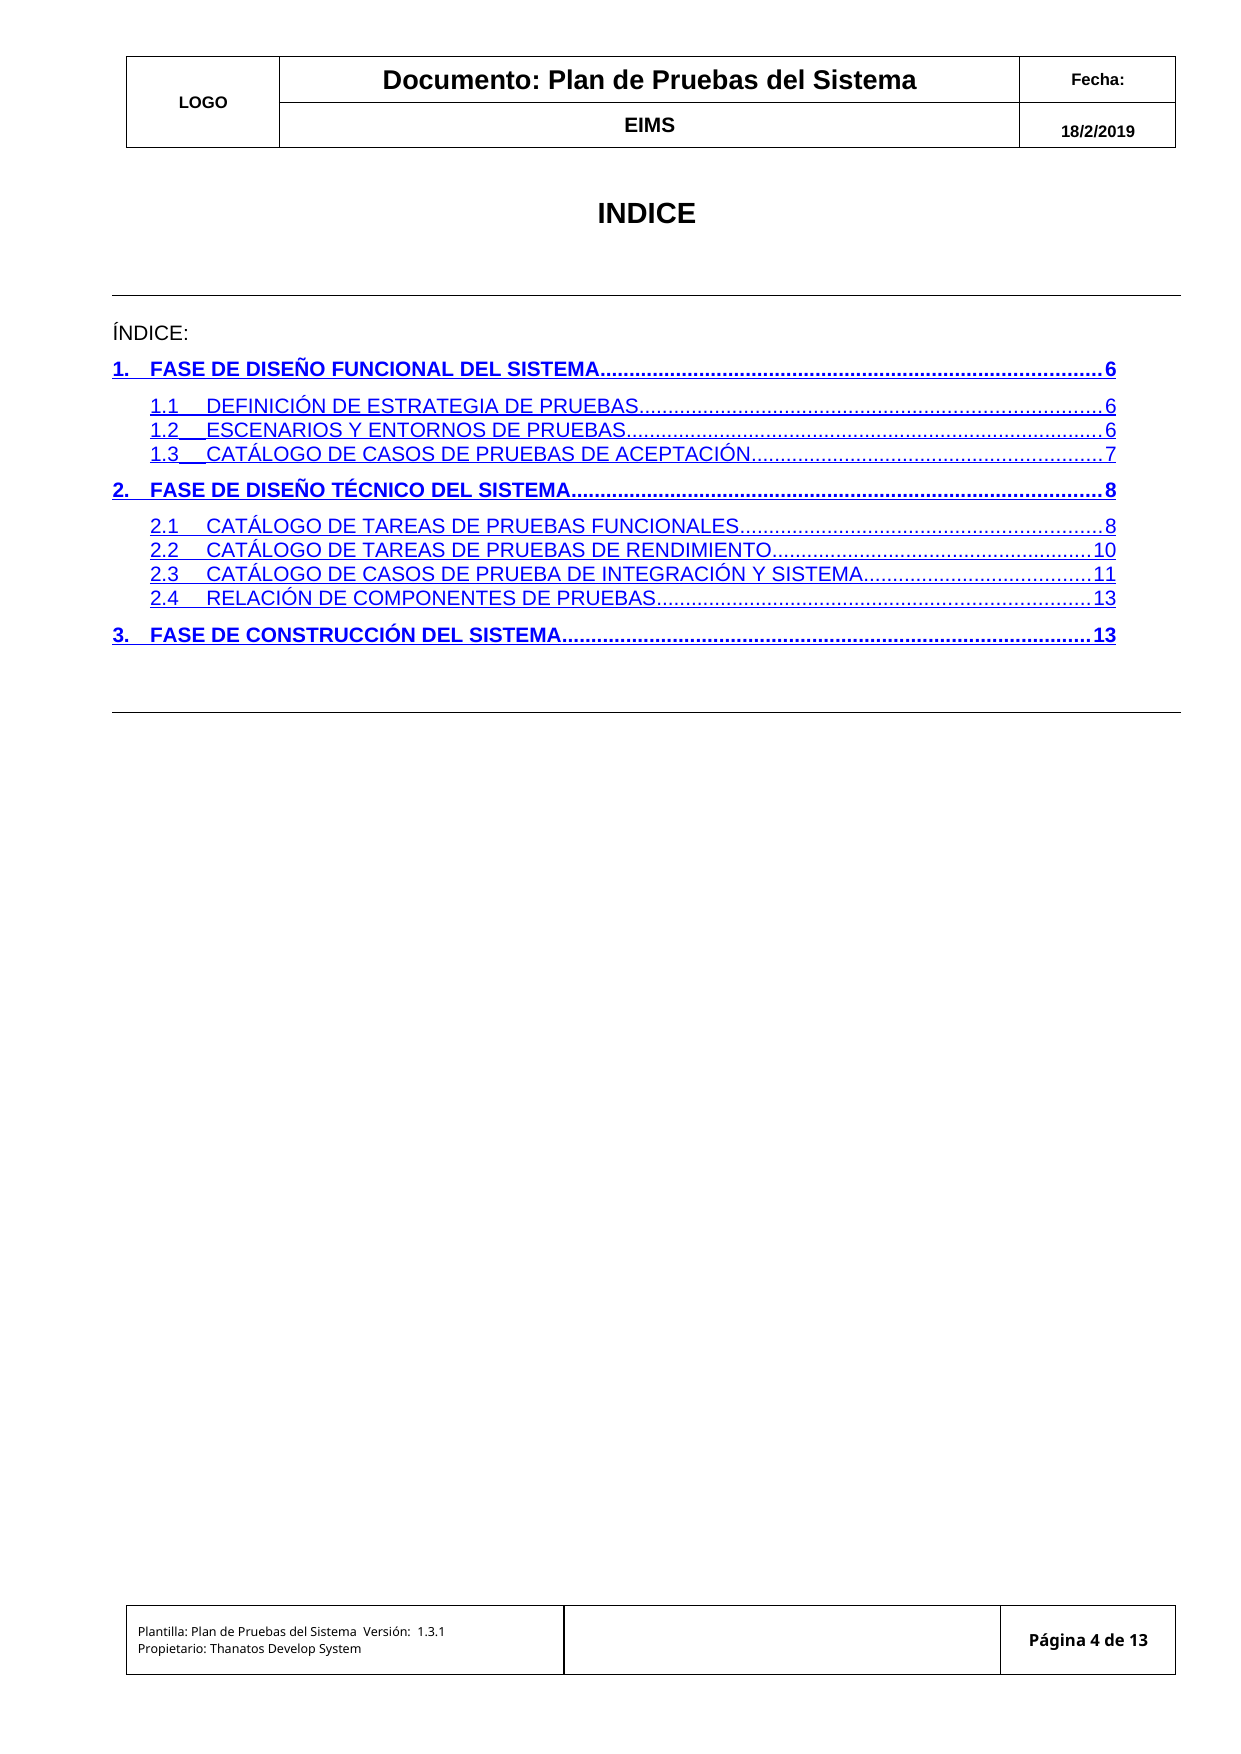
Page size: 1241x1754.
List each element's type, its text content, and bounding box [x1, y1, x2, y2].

text 2.1 CATÁLOGO DE TAREAS DE PRUEBAS FUNCIONALES 8 [150, 514, 1181, 538]
text 1. FASE DE DISEÑO FUNCIONAL DEL SISTEMA 6 [112, 357, 1181, 381]
text 3. FASE DE CONSTRUCCIÓN DEL SISTEMA 13 [112, 623, 1181, 647]
text ÍNDICE: [112, 321, 1181, 344]
text 2. FASE DE DISEÑO TÉCNICO DEL SISTEMA 8 [112, 478, 1181, 502]
text 2.2 CATÁLOGO DE TAREAS DE PRUEBAS DE RENDIMIENTO 10 [150, 538, 1181, 562]
text 1.2 ESCENARIOS Y ENTORNOS DE PRUEBAS 6 [150, 417, 1181, 441]
text 1.1 DEFINICIÓN DE ESTRATEGIA DE PRUEBAS 6 [150, 393, 1181, 417]
text 2.3 CATÁLOGO DE CASOS DE PRUEBA DE INTEGRACIÓN Y SISTEMA 11 [150, 562, 1181, 586]
text 1.3 CATÁLOGO DE CASOS DE PRUEBAS DE ACEPTACIÓN 7 [150, 441, 1181, 465]
text INDICE [112, 196, 1181, 229]
text 2.4 RELACIÓN DE COMPONENTES DE PRUEBAS 13 [150, 586, 1181, 610]
